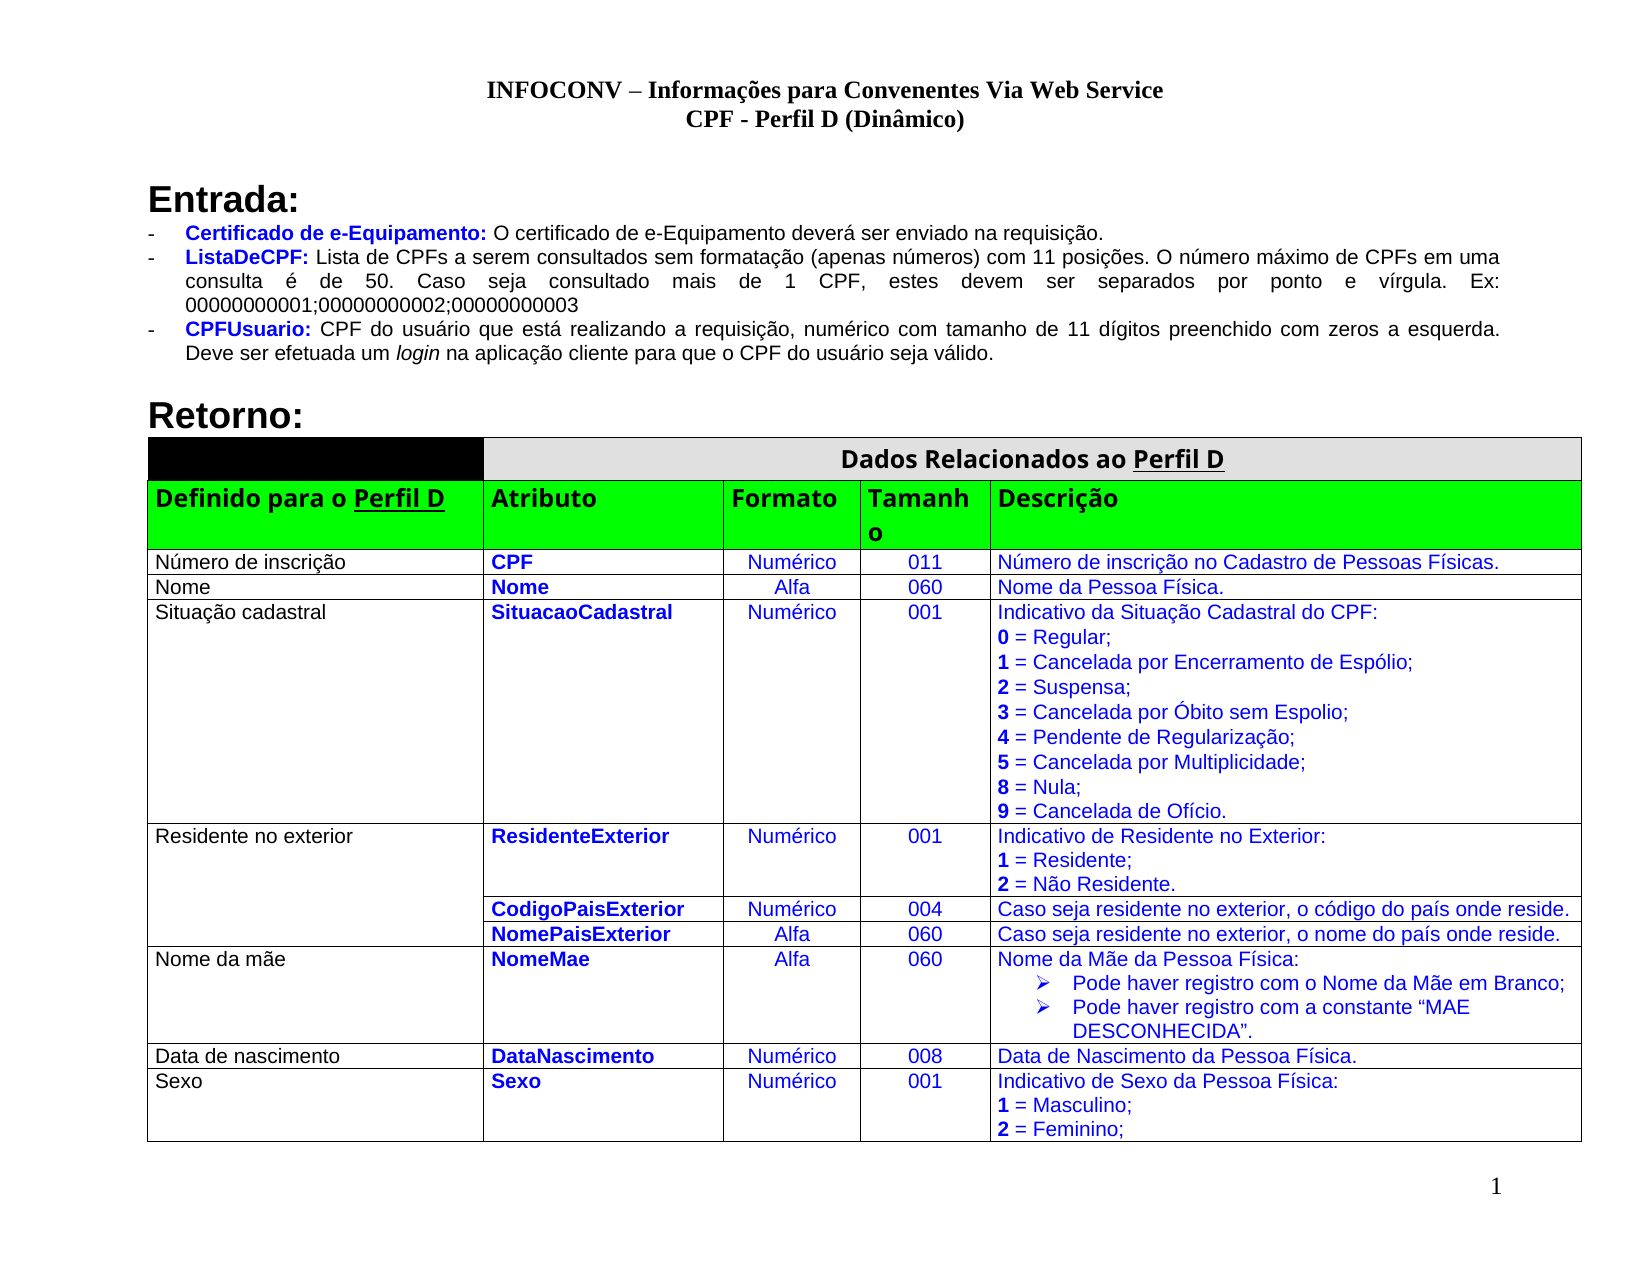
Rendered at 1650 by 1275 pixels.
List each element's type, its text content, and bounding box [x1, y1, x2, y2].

table_cell NomeMae [484, 947, 723, 1043]
table_cell 060 [861, 575, 990, 599]
table_cell Numérico [724, 824, 860, 896]
table_cell 060 [861, 922, 990, 946]
table_cell 001 [861, 1069, 990, 1141]
table_cell ResidenteExterior [484, 824, 723, 896]
table_cell Numérico [724, 550, 860, 574]
text Entrada: [148, 177, 1502, 220]
table_header Dados Relacionados ao Perfil D [484, 438, 1581, 480]
table_cell 008 [861, 1044, 990, 1068]
table_cell Nome [148, 575, 483, 599]
table_cell Numérico [724, 600, 860, 823]
table_cell SituacaoCadastral [484, 600, 723, 823]
table_cell DataNascimento [484, 1044, 723, 1068]
table_cell NomePaisExterior [484, 922, 723, 946]
table_cell CodigoPaisExterior [484, 897, 723, 921]
table_cell Nome da Mãe da Pessoa Física: Pode haver registro com o Nome da Mãe em Branco; Pode haver registro com a constante “MAE DESCONHECIDA”. [991, 947, 1581, 1043]
table_cell Alfa [724, 922, 860, 946]
table_cell Formato [724, 481, 860, 549]
table_cell Numérico [724, 1069, 860, 1141]
table_cell Atributo [484, 481, 723, 549]
table_cell Definido para o Perfil D [148, 481, 483, 549]
list ListaDeCPF: Lista de CPFs a serem consultados sem formatação (apenas números) com 11 posições. O número máximo de CPFs em uma consulta é de 50. Caso seja consultado mais de 1 CPF, estes devem ser separados por ponto e vírgula. Ex: 00000000001;00000000002;00000000003 [148, 244, 1502, 317]
table_cell Residente no exterior [148, 824, 483, 946]
table_cell Indicativo da Situação Cadastral do CPF: 0 = Regular; 1 = Cancelada por Encerramento de Espólio; 2 = Suspensa; 3 = Cancelada por Óbito sem Espolio; 4 = Pendente de Regularização; 5 = Cancelada por Multiplicidade; 8 = Nula; 9 = Cancelada de Ofício. [991, 600, 1581, 823]
table_cell Caso seja residente no exterior, o código do país onde reside. [991, 897, 1581, 921]
table_cell Número de inscrição [148, 550, 483, 574]
table_cell Numérico [724, 897, 860, 921]
table_cell Nome da Pessoa Física. [991, 575, 1581, 599]
table_cell 011 [861, 550, 990, 574]
table_cell 001 [861, 600, 990, 823]
table_cell Nome da mãe [148, 947, 483, 1043]
table_cell Caso seja residente no exterior, o nome do país onde reside. [991, 922, 1581, 946]
table_cell Indicativo de Residente no Exterior: 1 = Residente; 2 = Não Residente. [991, 824, 1581, 896]
table_cell 060 [861, 947, 990, 1043]
table_cell Indicativo de Sexo da Pessoa Física: 1 = Masculino; 2 = Feminino; [991, 1069, 1581, 1141]
table_cell 001 [861, 824, 990, 896]
table_cell Alfa [724, 947, 860, 1043]
table_cell Número de inscrição no Cadastro de Pessoas Físicas. [991, 550, 1581, 574]
table_cell Alfa [724, 575, 860, 599]
table_cell Tamanho [861, 481, 990, 549]
table_cell CPF [484, 550, 723, 574]
table_cell Situação cadastral [148, 600, 483, 823]
table_cell Sexo [148, 1069, 483, 1141]
table_header [148, 437, 483, 480]
list CPFUsuario: CPF do usuário que está realizando a requisição, numérico com tamanho de 11 dígitos preenchido com zeros a esquerda. Deve ser efetuada um login na aplicação cliente para que o CPF do usuário seja válido. [148, 317, 1502, 365]
table_cell 004 [861, 897, 990, 921]
table_cell Sexo [484, 1069, 723, 1141]
table_cell Descrição [991, 481, 1581, 549]
table_cell Nome [484, 575, 723, 599]
table_cell Data de nascimento [148, 1044, 483, 1068]
text Retorno: [148, 393, 1502, 437]
table_cell Data de Nascimento da Pessoa Física. [991, 1044, 1581, 1068]
table_cell Numérico [724, 1044, 860, 1068]
list Certificado de e-Equipamento: O certificado de e-Equipamento deverá ser enviado na requisição. [148, 220, 1502, 244]
